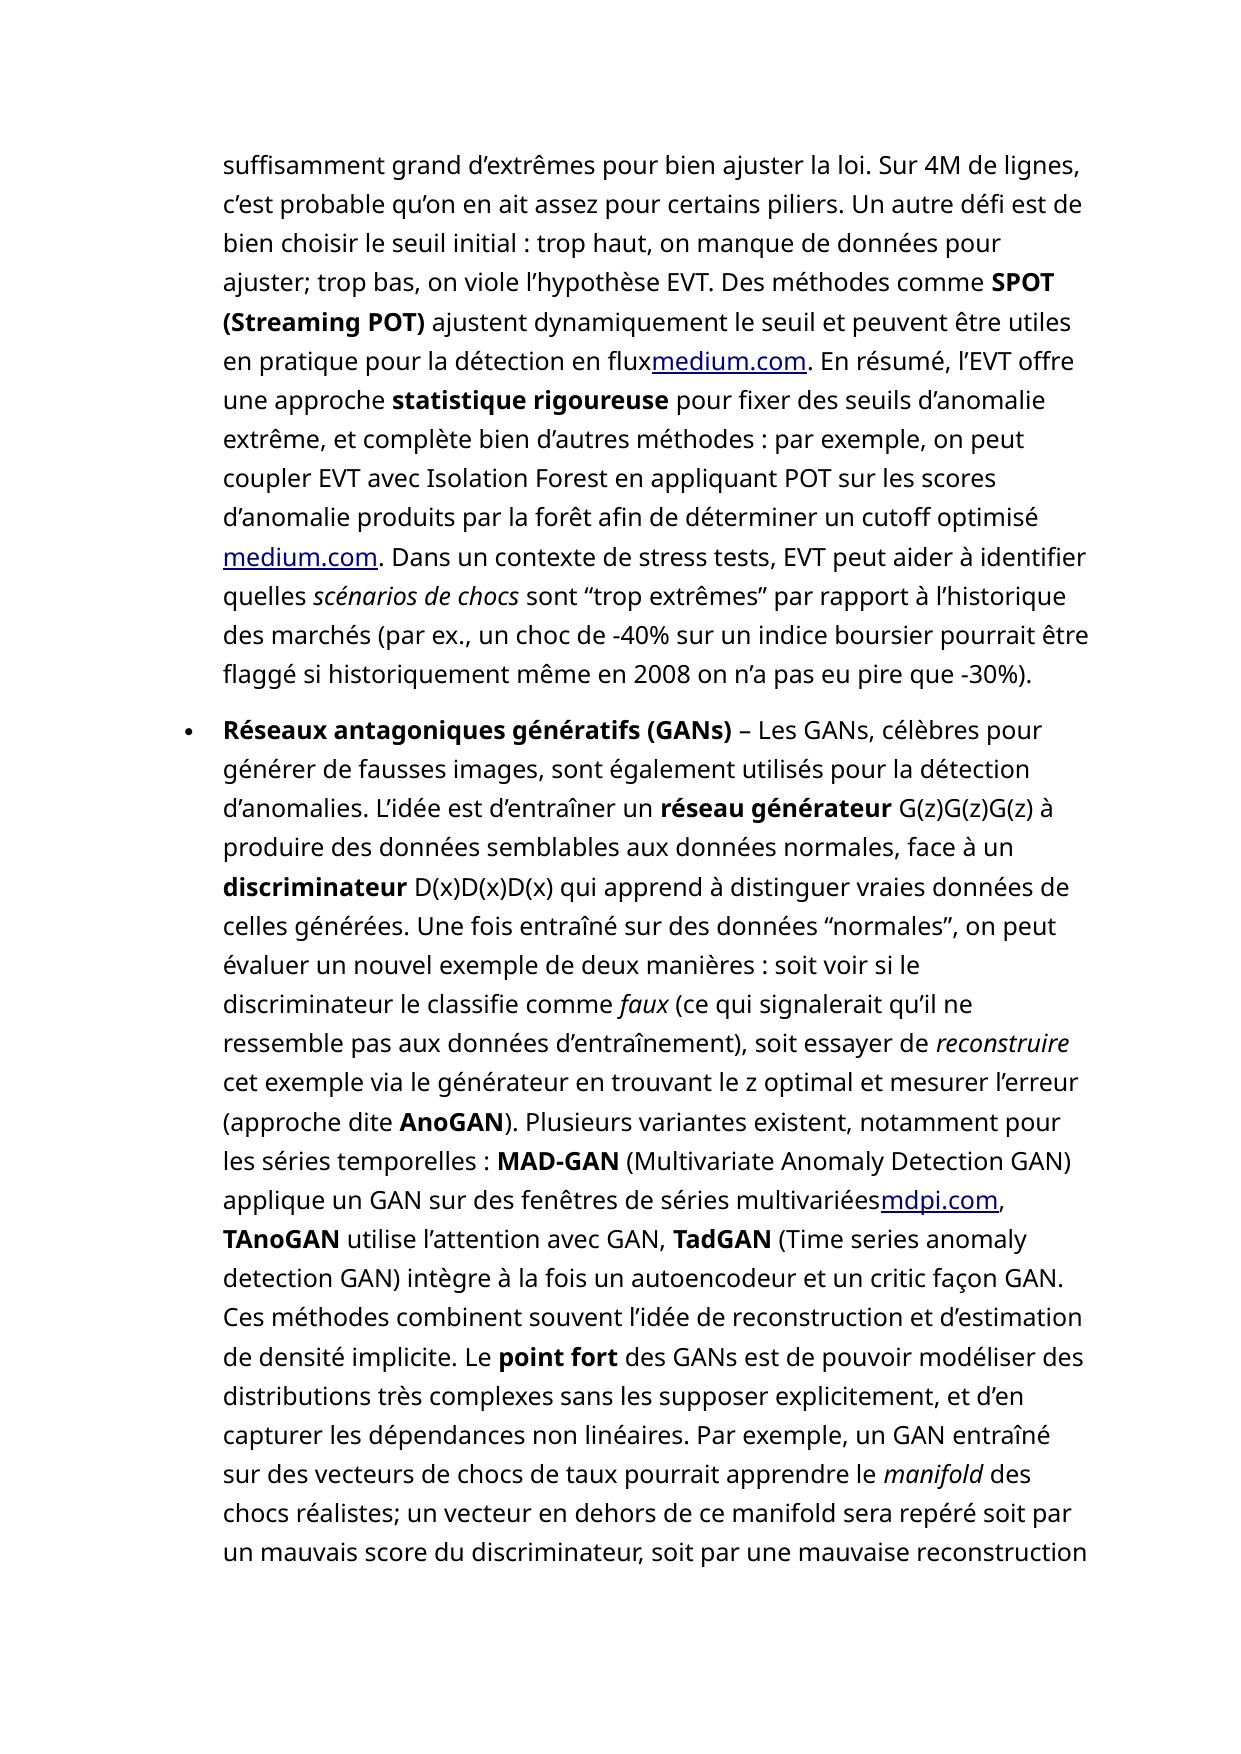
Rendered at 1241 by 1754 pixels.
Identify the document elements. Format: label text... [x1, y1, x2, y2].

list Réseaux antagoniques génératifs (GANs) – Les GANs, célèbres pour générer de fausses images, sont également utilisés pour la détection d’anomalies. L’idée est d’entraîner un réseau générateur G(z)G(z)G(z) à produire des données semblables aux données normales, face à un discriminateur D(x)D(x)D(x) qui apprend à distinguer vraies données de celles générées. Une fois entraîné sur des données “normales”, on peut évaluer un nouvel exemple de deux manières : soit voir si le discriminateur le classifie comme faux (ce qui signalerait qu’il ne ressemble pas aux données d’entraînement), soit essayer de reconstruire cet exemple via le générateur en trouvant le z optimal et mesurer l’erreur (approche dite AnoGAN). Plusieurs variantes existent, notamment pour les séries temporelles : MAD-GAN (Multivariate Anomaly Detection GAN) applique un GAN sur des fenêtres de séries multivariées​mdpi.com, TAnoGAN utilise l’attention avec GAN, TadGAN (Time series anomaly detection GAN) intègre à la fois un autoencodeur et un critic façon GAN. Ces méthodes combinent souvent l’idée de reconstruction et d’estimation de densité implicite. Le point fort des GANs est de pouvoir modéliser des distributions très complexes sans les supposer explicitement, et d’en capturer les dépendances non linéaires. Par exemple, un GAN entraîné sur des vecteurs de chocs de taux pourrait apprendre le manifold des chocs réalistes; un vecteur en dehors de ce manifold sera repéré soit par un mauvais score du discriminateur, soit par une mauvaise reconstruction [185, 713, 1093, 1569]
list suffisamment grand d’extrêmes pour bien ajuster la loi. Sur 4M de lignes, c’est probable qu’on en ait assez pour certains piliers. Un autre défi est de bien choisir le seuil initial : trop haut, on manque de données pour ajuster; trop bas, on viole l’hypothèse EVT. Des méthodes comme SPOT (Streaming POT) ajustent dynamiquement le seuil et peuvent être utiles en pratique pour la détection en flux​medium.com. En résumé, l’EVT offre une approche statistique rigoureuse pour fixer des seuils d’anomalie extrême, et complète bien d’autres méthodes : par exemple, on peut coupler EVT avec Isolation Forest en appliquant POT sur les scores d’anomalie produits par la forêt afin de déterminer un cutoff optimisé​medium.com. Dans un contexte de stress tests, EVT peut aider à identifier quelles scénarios de chocs sont “trop extrêmes” par rapport à l’historique des marchés (par ex., un choc de -40% sur un indice boursier pourrait être flaggé si historiquement même en 2008 on n’a pas eu pire que -30%). [185, 148, 1093, 691]
